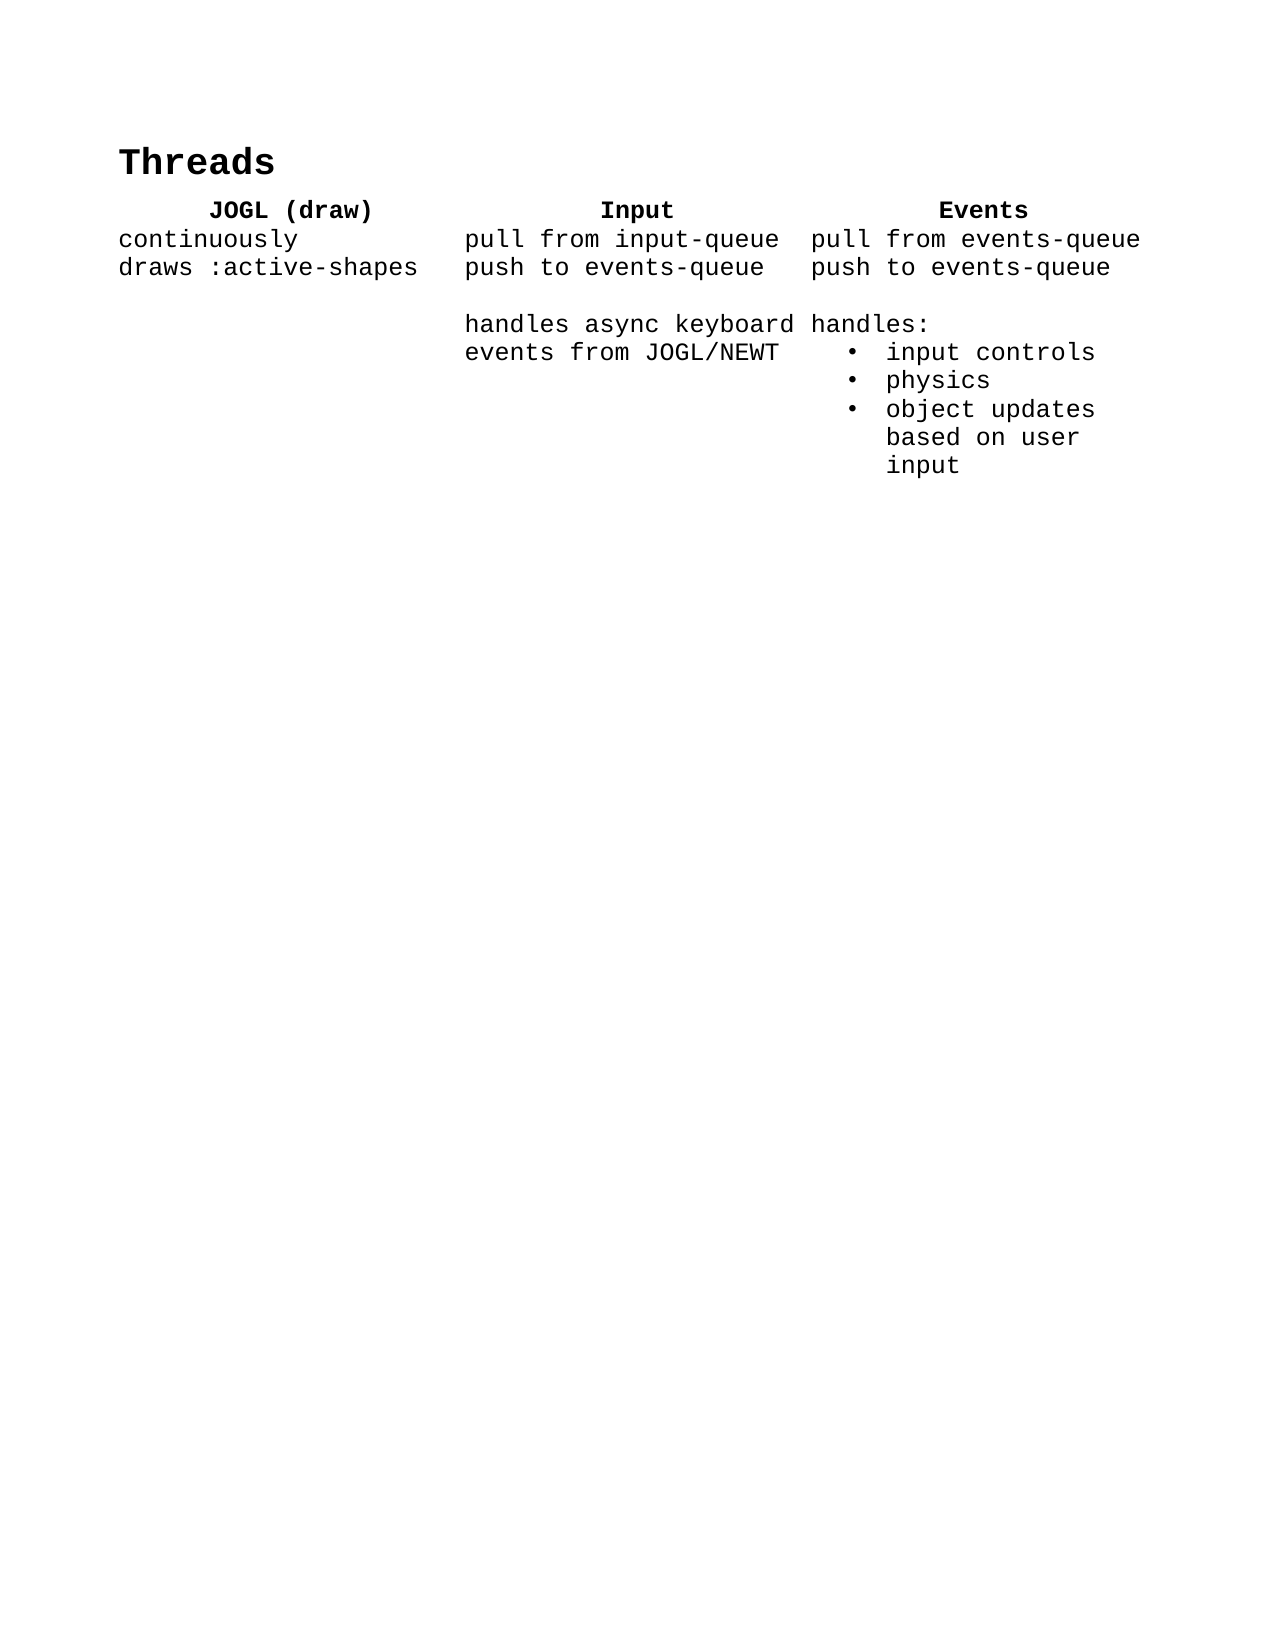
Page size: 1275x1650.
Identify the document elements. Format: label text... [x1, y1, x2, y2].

table_cell pull from events-queue push to events-queue handles: input controls physics object updates based on user input [811, 226, 1157, 481]
table_header Events [811, 198, 1157, 226]
table_cell pull from input-queue push to events-queue handles async keyboard events from JOGL/NEWT [464, 226, 811, 481]
table_cell continuously draws :active-shapes [118, 226, 464, 481]
subtitle Threads [118, 143, 1157, 186]
table_header JOGL (draw) [118, 198, 464, 226]
table_header Input [464, 198, 811, 226]
